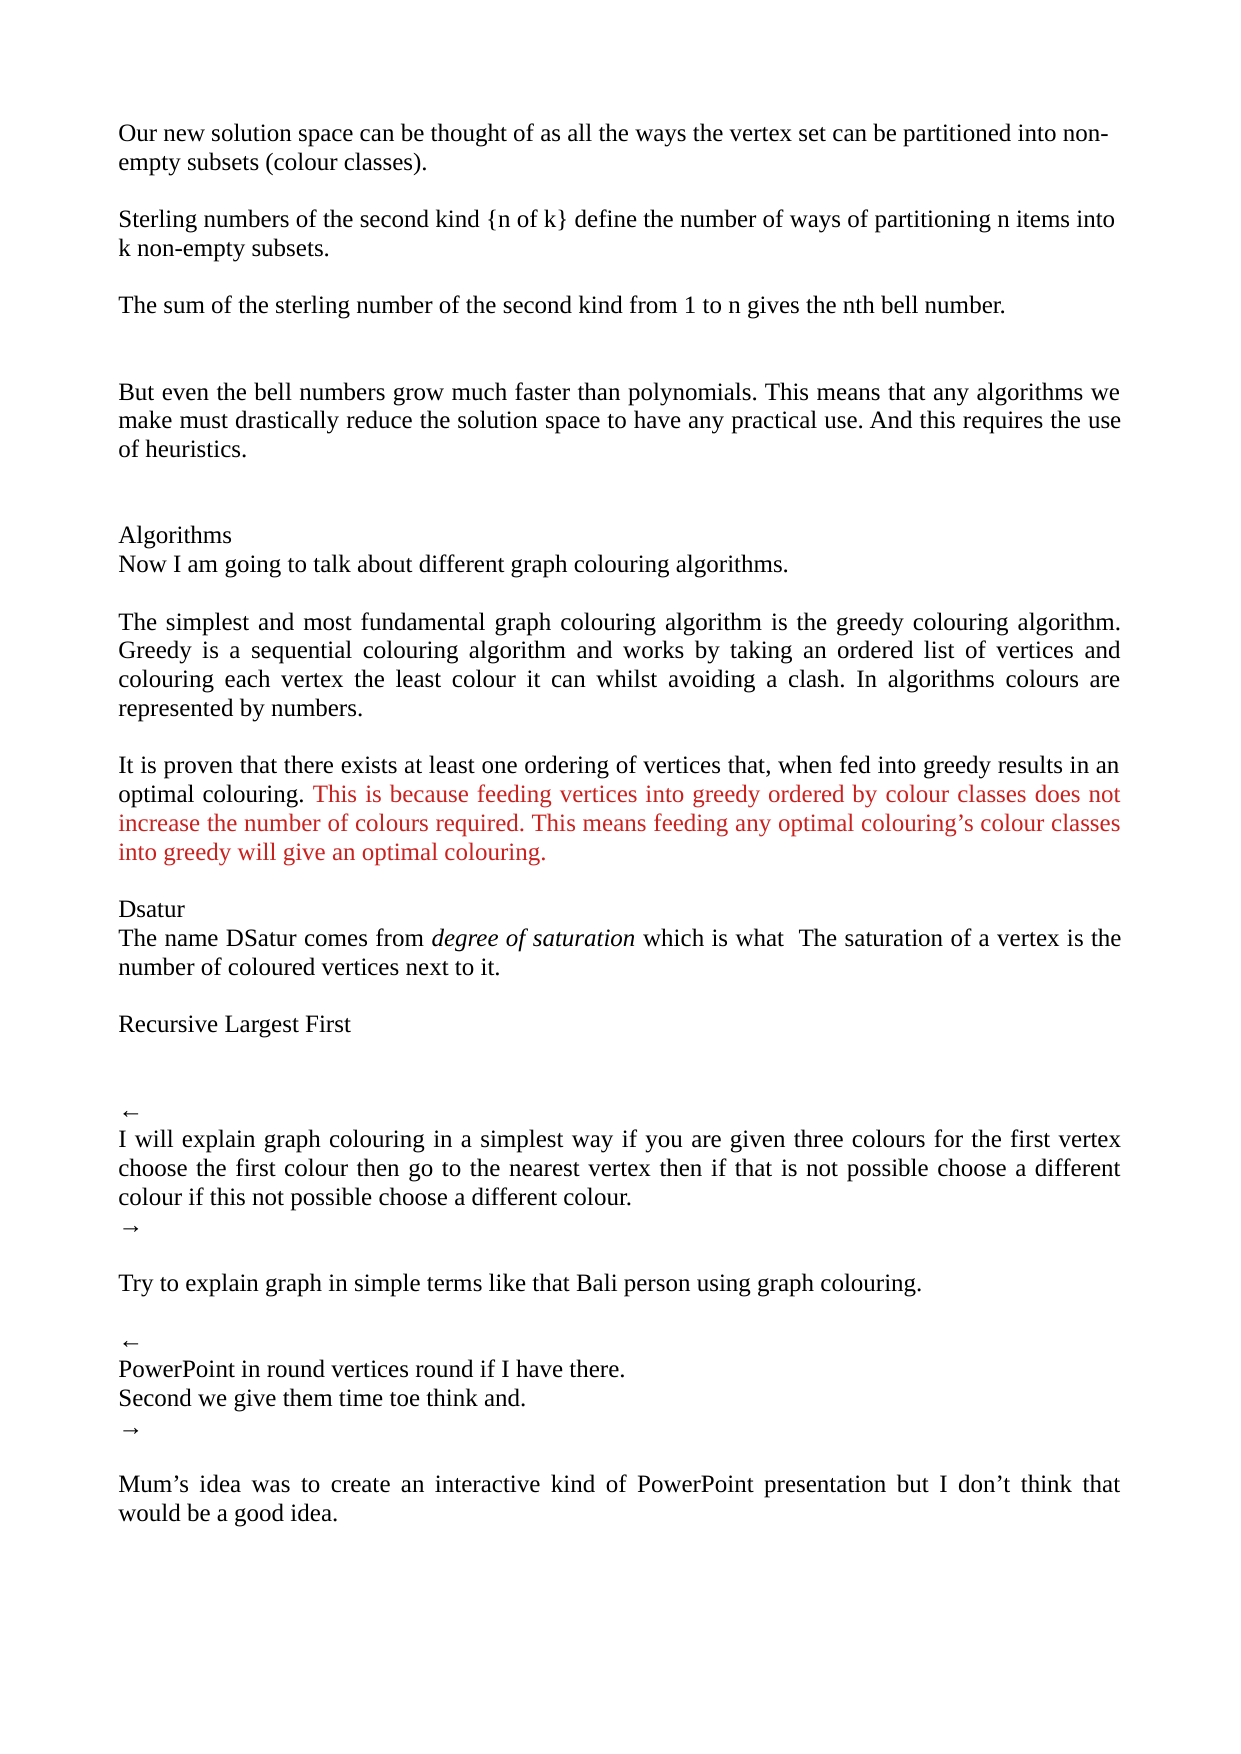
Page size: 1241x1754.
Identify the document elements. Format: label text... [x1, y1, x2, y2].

text Our new solution space can be thought of as all the ways the vertex set can be partitioned into non-empty subsets (colour classes). [118, 118, 1122, 176]
text The name DSatur comes from degree of saturation which is what The saturation of a vertex is the number of coloured vertices next to it. [118, 923, 1122, 981]
text I will explain graph colouring in a simplest way if you are given three colours for the first vertex choose the first colour then go to the nearest vertex then if that is not possible choose a different colour if this not possible choose a different colour. [118, 1124, 1122, 1211]
text The simplest and most fundamental graph colouring algorithm is the greedy colouring algorithm. Greedy is a sequential colouring algorithm and works by taking an ordered list of vertices and colouring each vertex the least colour it can whilst avoiding a clash. In algorithms colours are represented by numbers. [118, 607, 1122, 722]
text → [118, 1412, 1122, 1441]
text Recursive Largest First [118, 1009, 1122, 1038]
text → [118, 1211, 1122, 1239]
text Dsatur [118, 894, 1122, 923]
text Now I am going to talk about different graph colouring algorithms. [118, 549, 1122, 578]
text Mum’s idea was to create an interactive kind of PowerPoint presentation but I don’t think that would be a good idea. [118, 1469, 1122, 1527]
text ← [118, 1326, 1122, 1354]
text PowerPoint in round vertices round if I have there. [118, 1354, 1122, 1383]
text Sterling numbers of the second kind {n of k} define the number of ways of partitioning n items into k non-empty subsets. [118, 204, 1122, 262]
text It is proven that there exists at least one ordering of vertices that, when fed into greedy results in an optimal colouring. This is because feeding vertices into greedy ordered by colour classes does not increase the number of colours required. This means feeding any optimal colouring’s colour classes into greedy will give an optimal colouring. [118, 751, 1122, 866]
text The sum of the sterling number of the second kind from 1 to n gives the nth bell number. [118, 291, 1122, 319]
text Try to explain graph in simple terms like that Bali person using graph colouring. [118, 1268, 1122, 1297]
text ← [118, 1096, 1122, 1124]
text But even the bell numbers grow much faster than polynomials. This means that any algorithms we make must drastically reduce the solution space to have any practical use. And this requires the use of heuristics. [118, 377, 1122, 463]
text Algorithms [118, 521, 1122, 549]
text Second we give them time toe think and. [118, 1383, 1122, 1412]
